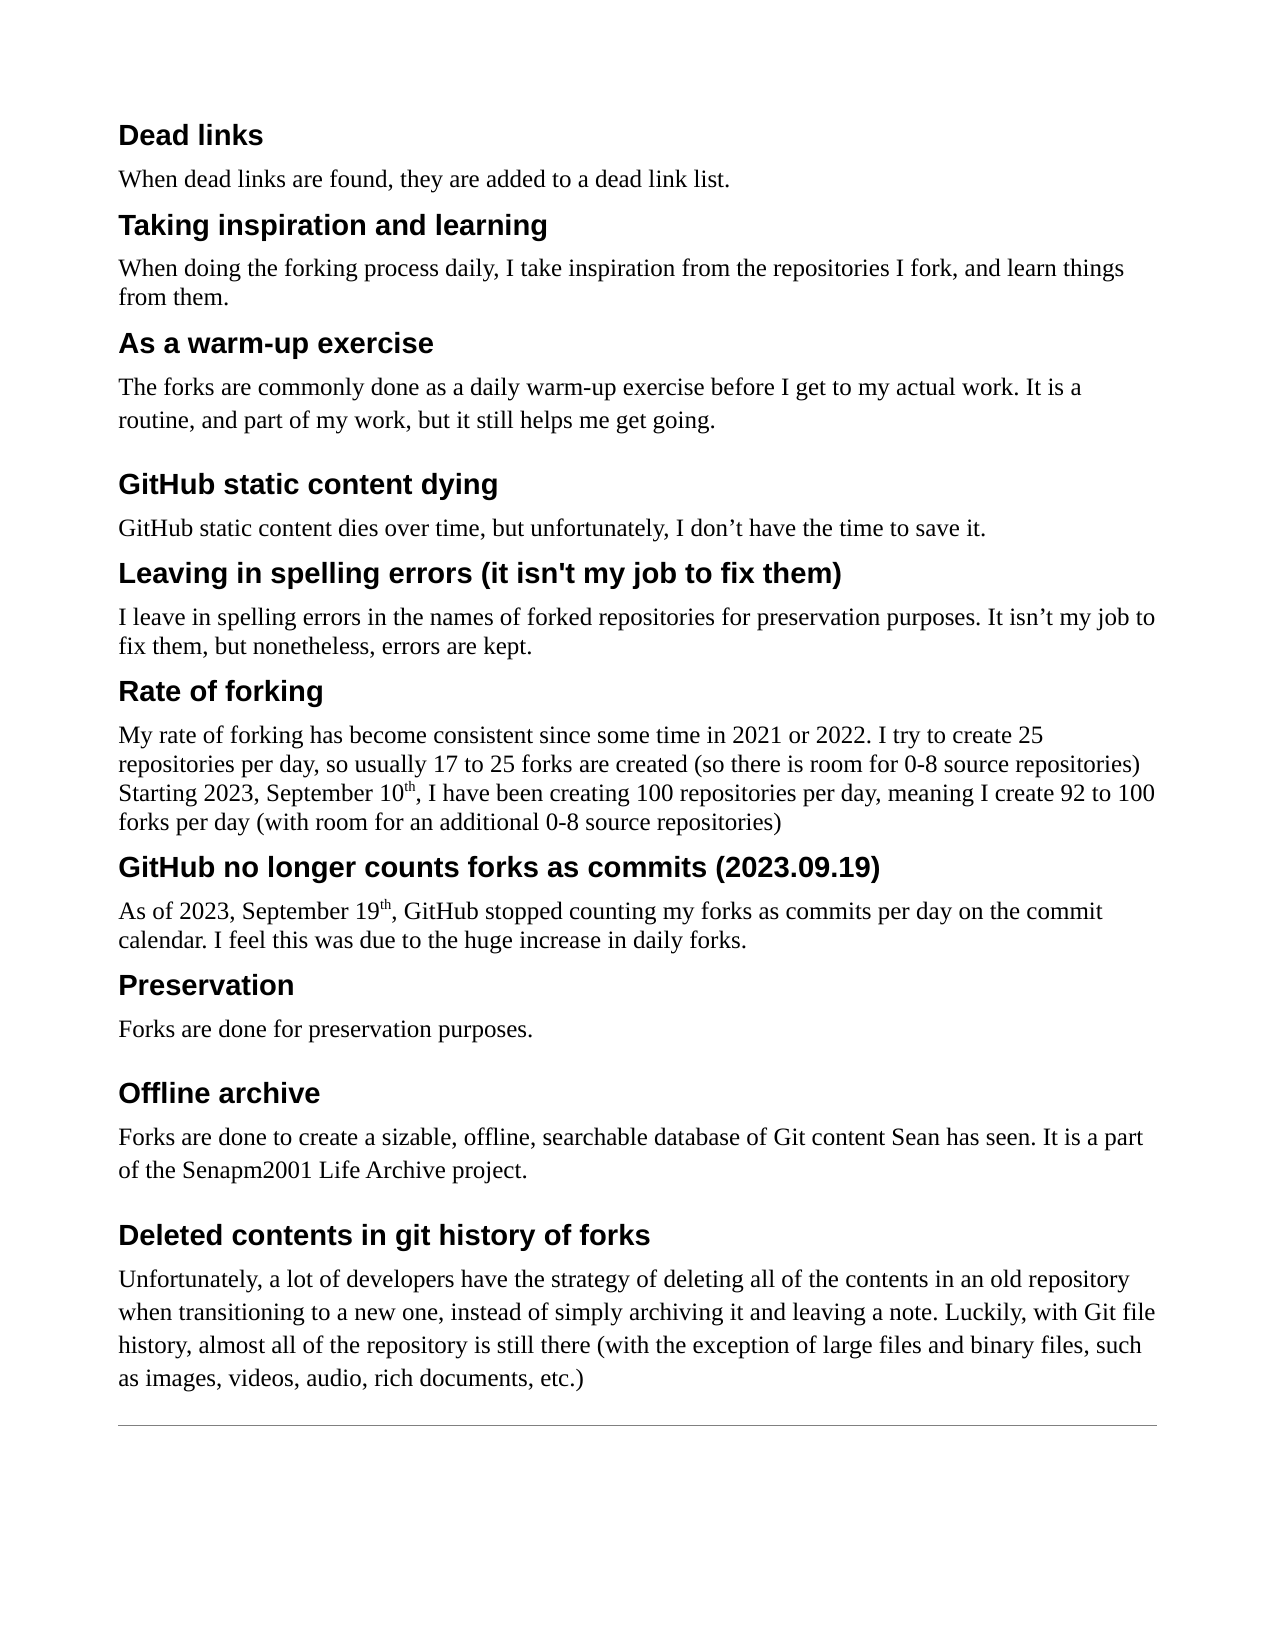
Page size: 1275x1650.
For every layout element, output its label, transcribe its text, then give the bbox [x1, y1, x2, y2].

subtitle Taking inspiration and learning [118, 207, 1157, 241]
text Unfortunately, a lot of developers have the strategy of deleting all of the contents in an old repository when transitioning to a new one, instead of simply archiving it and leaving a note. Luckily, with Git file history, almost all of the repository is still there (with the exception of large files and binary files, such as images, videos, audio, rich documents, etc.) [118, 1264, 1157, 1391]
subtitle GitHub static content dying [118, 467, 1157, 500]
subtitle Deleted contents in git history of forks [118, 1218, 1157, 1251]
subtitle As a warm-up exercise [118, 326, 1157, 359]
text The forks are commonly done as a daily warm-up exercise before I get to my actual work. It is a routine, and part of my work, but it still helps me get going. [118, 372, 1157, 433]
subtitle Offline archive [118, 1076, 1157, 1110]
text As of 2023, September 19th, GitHub stopped counting my forks as commits per day on the commit calendar. I feel this was due to the huge increase in daily forks. [118, 896, 1157, 953]
text GitHub static content dies over time, but unfortunately, I don’t have the time to save it. [118, 513, 1157, 542]
subtitle Leaving in spelling errors (it isn't my job to fix them) [118, 556, 1157, 590]
text I leave in spelling errors in the names of forked repositories for preservation purposes. It isn’t my job to fix them, but nonetheless, errors are kept. [118, 602, 1157, 660]
text Forks are done to create a sizable, offline, searchable database of Git content Sean has seen. It is a part of the Senapm2001 Life Archive project. [118, 1122, 1157, 1184]
subtitle Rate of forking [118, 674, 1157, 708]
text When dead links are found, they are added to a dead link list. [118, 164, 1157, 193]
text My rate of forking has become consistent since some time in 2021 or 2022. I try to create 25 repositories per day, so usually 17 to 25 forks are created (so there is room for 0-8 source repositories) Starting 2023, September 10th, I have been creating 100 repositories per day, meaning I create 92 to 100 forks per day (with room for an additional 0-8 source repositories) [118, 720, 1157, 835]
text Forks are done for preservation purposes. [118, 1014, 1157, 1043]
subtitle Preservation [118, 968, 1157, 1002]
subtitle Dead links [118, 118, 1157, 152]
subtitle GitHub no longer counts forks as commits (2023.09.19) [118, 850, 1157, 883]
text When doing the forking process daily, I take inspiration from the repositories I fork, and learn things from them. [118, 253, 1157, 311]
